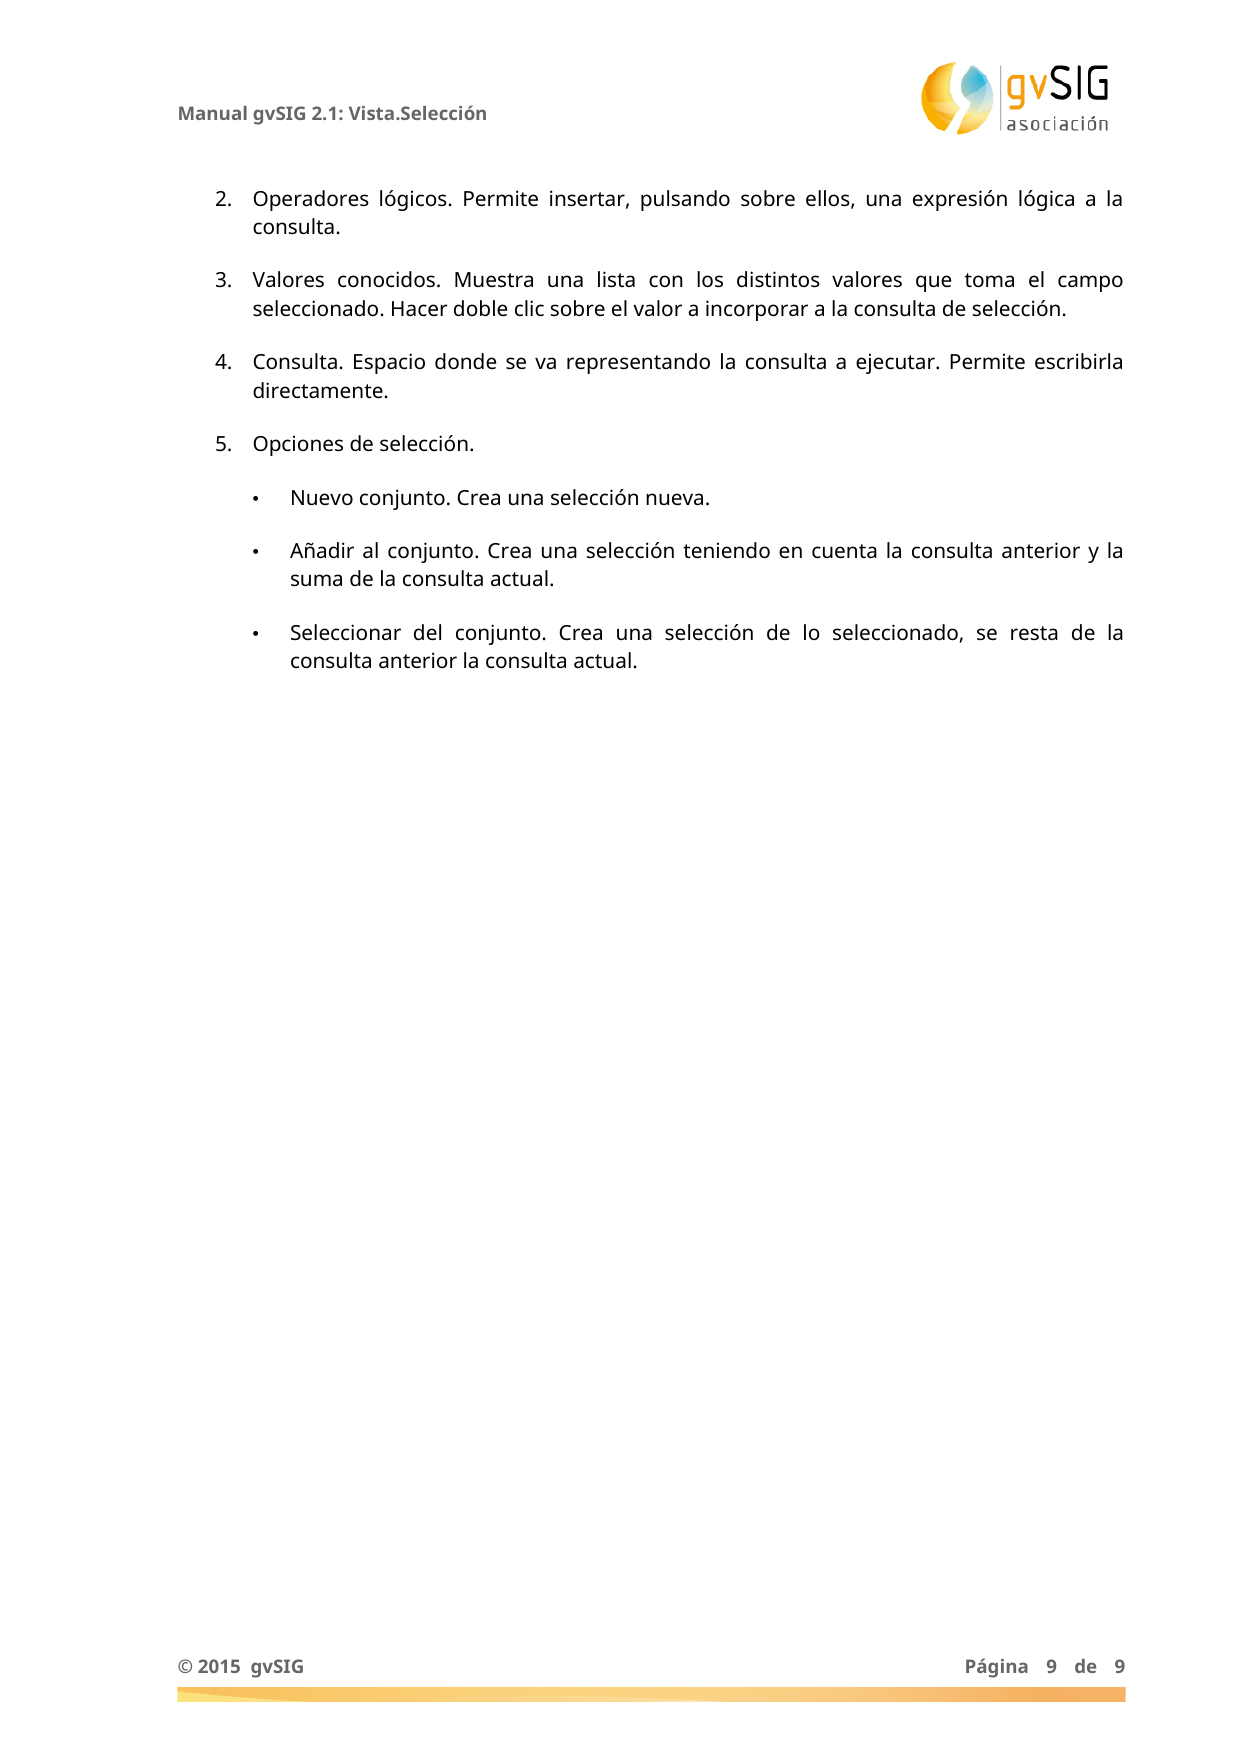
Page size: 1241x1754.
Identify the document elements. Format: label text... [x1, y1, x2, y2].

picture [177, 1687, 1126, 1702]
picture [902, 47, 1122, 148]
list Seleccionar del conjunto. Crea una selección de lo seleccionado, se resta de la consulta anterior la consulta actual. [252, 618, 1125, 675]
list Opciones de selección. [215, 429, 1125, 458]
list Valores conocidos. Muestra una lista con los distintos valores que toma el campo seleccionado. Hacer doble clic sobre el valor a incorporar a la consulta de selección. [215, 266, 1125, 322]
list Añadir al conjunto. Crea una selección teniendo en cuenta la consulta anterior y la suma de la consulta actual. [252, 536, 1125, 593]
list Operadores lógicos. Permite insertar, pulsando sobre ellos, una expresión lógica a la consulta. [215, 184, 1125, 241]
list Nuevo conjunto. Crea una selección nueva. [252, 483, 1125, 511]
list Consulta. Espacio donde se va representando la consulta a ejecutar. Permite escribirla directamente. [215, 347, 1125, 404]
